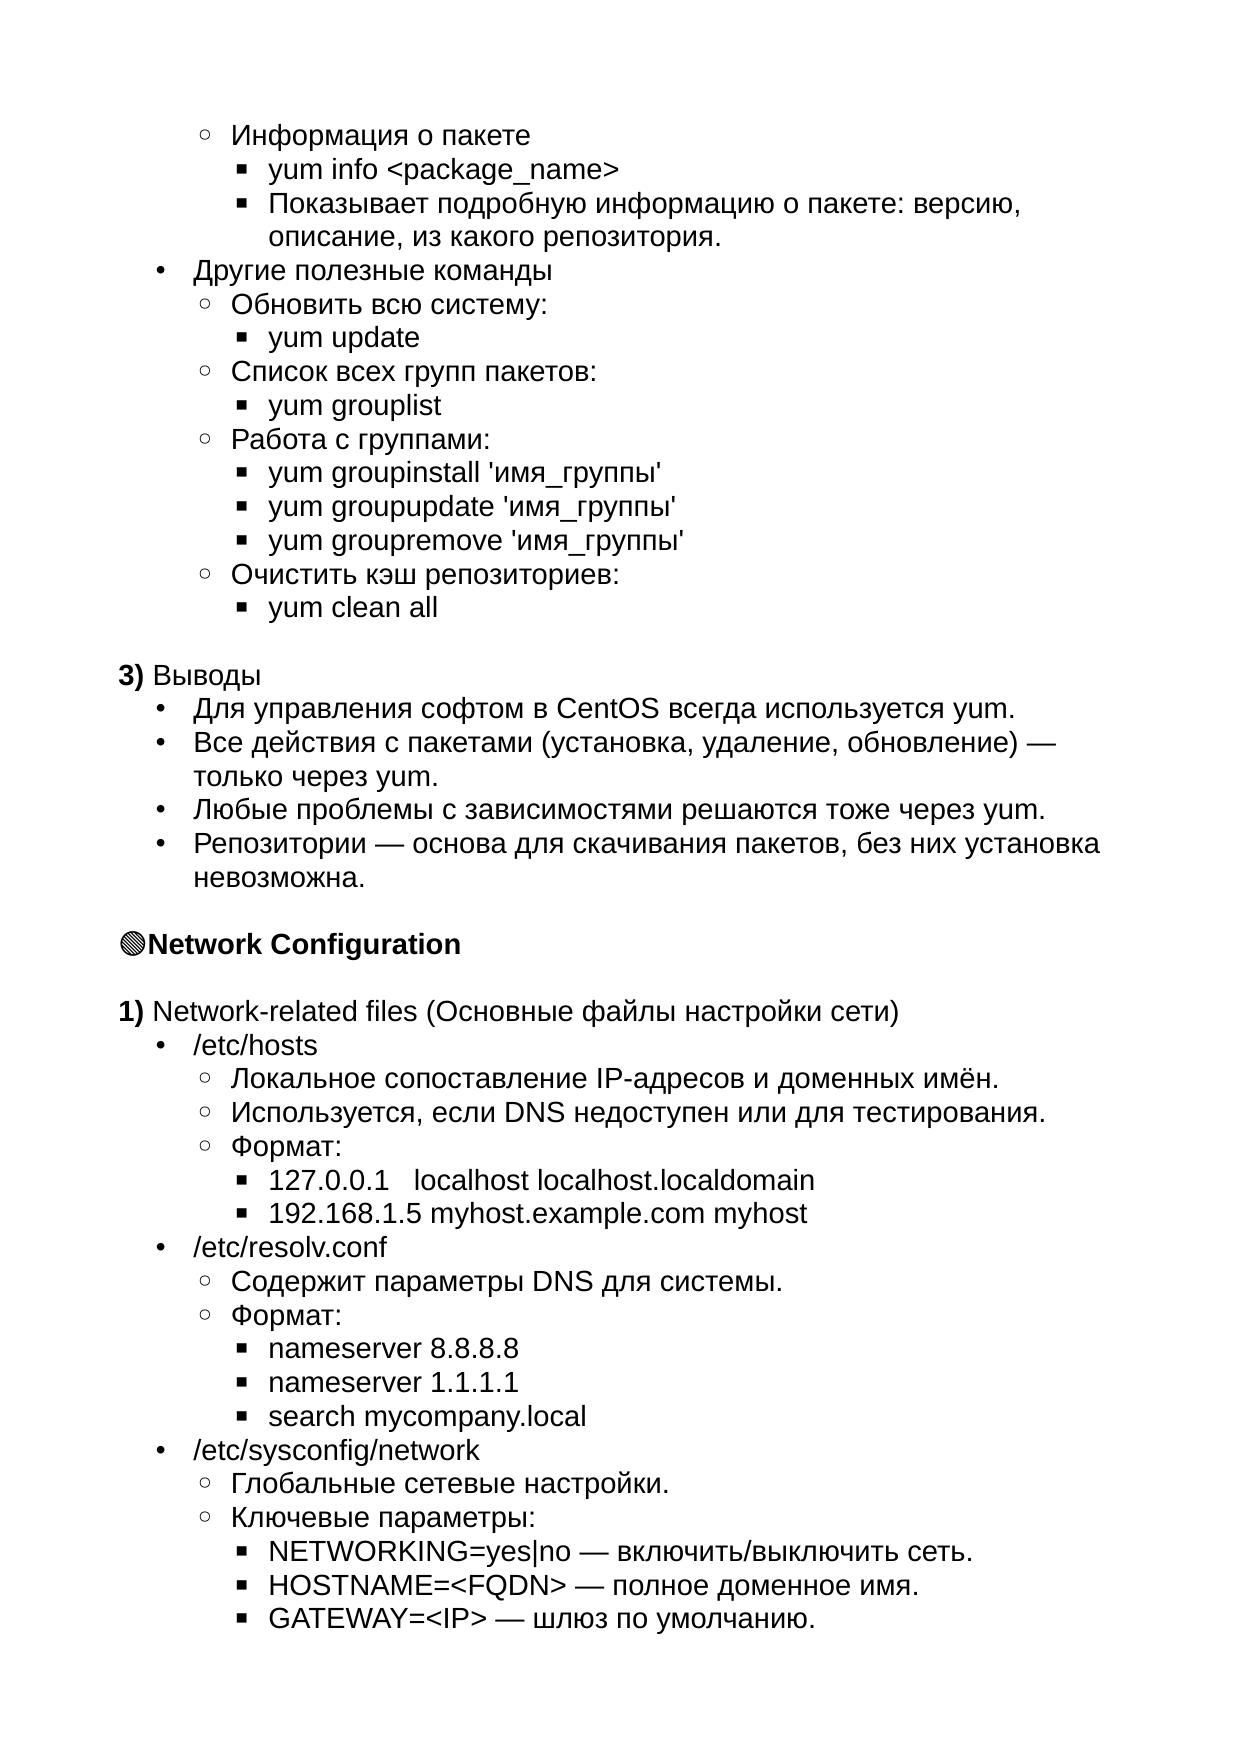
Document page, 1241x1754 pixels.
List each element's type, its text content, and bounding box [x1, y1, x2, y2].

list Любые проблемы с зависимостями решаются тоже через yum. [156, 792, 1122, 826]
list Другие полезные команды [156, 253, 1122, 287]
text 3) Выводы [118, 658, 1122, 691]
list Обновить всю систему: [193, 287, 1122, 320]
list Информация о пакете [193, 118, 1122, 152]
list Формат: [193, 1129, 1122, 1162]
text 1) Network-related files (Основные файлы настройки сети) [118, 994, 1122, 1027]
list Используется, если DNS недоступен или для тестирования. [193, 1095, 1122, 1129]
list search mycompany.local [231, 1399, 1122, 1432]
list Глобальные сетевые настройки. [193, 1466, 1122, 1500]
list 127.0.0.1 localhost localhost.localdomain [231, 1162, 1122, 1196]
list Работа с группами: [193, 422, 1122, 455]
list /etc/hosts [156, 1027, 1122, 1061]
list Для управления софтом в CentOS всегда используется yum. [156, 691, 1122, 725]
list Список всех групп пакетов: [193, 354, 1122, 388]
list Ключевые параметры: [193, 1500, 1122, 1534]
list GATEWAY=<IP> — шлюз по умолчанию. [231, 1601, 1122, 1635]
list Содержит параметры DNS для системы. [193, 1264, 1122, 1297]
list yum grouplist [231, 388, 1122, 422]
list /etc/sysconfig/network [156, 1432, 1122, 1466]
list nameserver 8.8.8.8 [231, 1331, 1122, 1365]
list Показывает подробную информацию о пакете: версию, описание, из какого репозитория. [231, 186, 1122, 253]
list yum clean all [231, 590, 1122, 624]
list yum groupupdate 'имя_группы' [231, 489, 1122, 523]
list HOSTNAME=<FQDN> — полное доменное имя. [231, 1567, 1122, 1601]
list yum groupinstall 'имя_группы' [231, 455, 1122, 489]
list Очистить кэш репозиториев: [193, 557, 1122, 590]
list Репозитории — основа для скачивания пакетов, без них установка невозможна. [156, 826, 1122, 893]
list Локальное сопоставление IP-адресов и доменных имён. [193, 1061, 1122, 1095]
text 🟢Network Configuration [118, 927, 1122, 960]
list nameserver 1.1.1.1 [231, 1365, 1122, 1399]
list yum update [231, 320, 1122, 354]
list Формат: [193, 1297, 1122, 1331]
list Все действия с пакетами (установка, удаление, обновление) — только через yum. [156, 725, 1122, 792]
list /etc/resolv.conf [156, 1230, 1122, 1264]
list NETWORKING=yes|no — включить/выключить сеть. [231, 1534, 1122, 1567]
list yum groupremove 'имя_группы' [231, 523, 1122, 557]
list 192.168.1.5 myhost.example.com myhost [231, 1196, 1122, 1230]
list yum info <package_name> [231, 152, 1122, 186]
